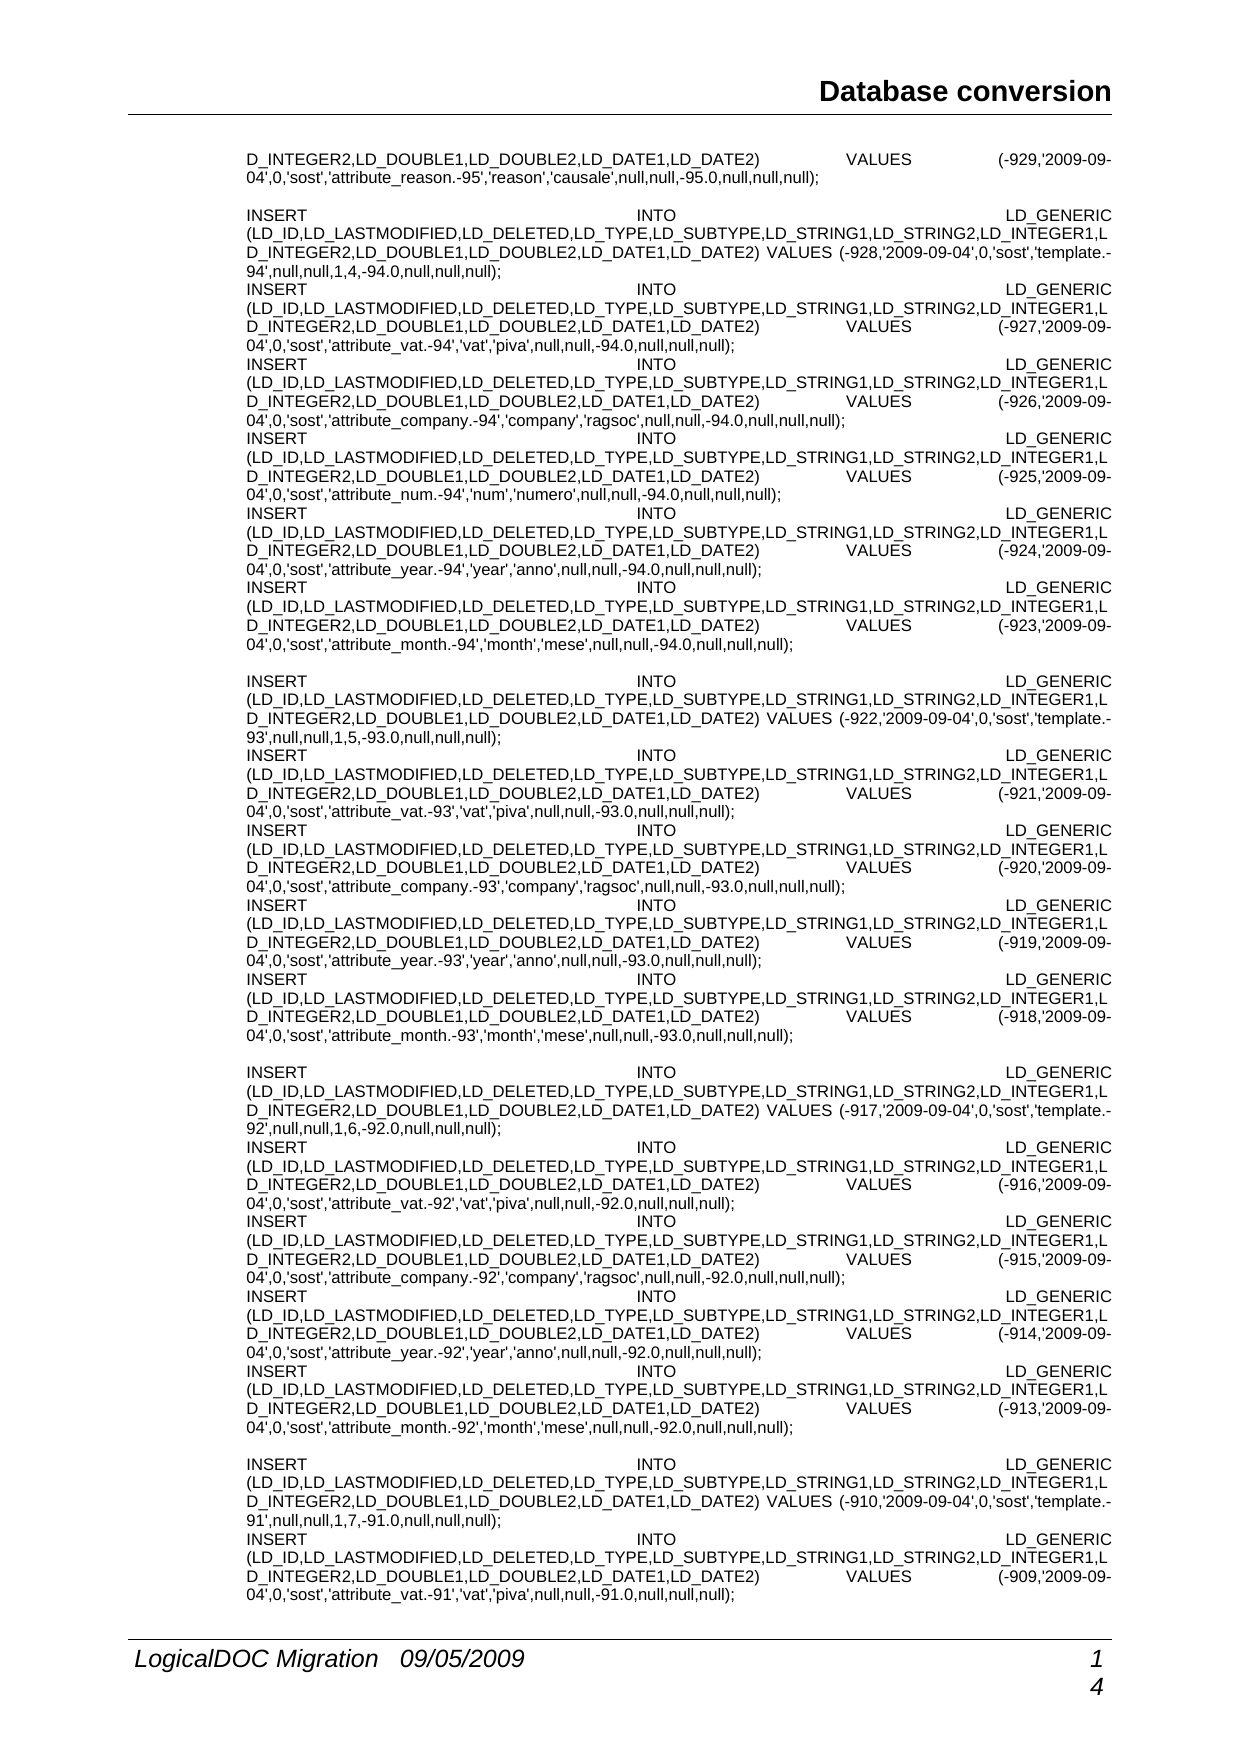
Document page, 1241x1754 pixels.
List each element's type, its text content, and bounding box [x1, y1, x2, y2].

text INSERT INTO LD_GENERIC (LD_ID,LD_LASTMODIFIED,LD_DELETED,LD_TYPE,LD_SUBTYPE,LD_STRING1,LD_STRING2,LD_INTEGER1,LD_INTEGER2,LD_DOUBLE1,LD_DOUBLE2,LD_DATE1,LD_DATE2) VALUES (-922,'2009-09-04',0,'sost','template.-93',null,null,1,5,-93.0,null,null,null); [246, 672, 1112, 747]
text INSERT INTO LD_GENERIC (LD_ID,LD_LASTMODIFIED,LD_DELETED,LD_TYPE,LD_SUBTYPE,LD_STRING1,LD_STRING2,LD_INTEGER1,LD_INTEGER2,LD_DOUBLE1,LD_DOUBLE2,LD_DATE1,LD_DATE2) VALUES (-916,'2009-09-04',0,'sost','attribute_vat.-92','vat','piva',null,null,-92.0,null,null,null); [246, 1138, 1112, 1213]
text INSERT INTO LD_GENERIC (LD_ID,LD_LASTMODIFIED,LD_DELETED,LD_TYPE,LD_SUBTYPE,LD_STRING1,LD_STRING2,LD_INTEGER1,LD_INTEGER2,LD_DOUBLE1,LD_DOUBLE2,LD_DATE1,LD_DATE2) VALUES (-913,'2009-09-04',0,'sost','attribute_month.-92','month','mese',null,null,-92.0,null,null,null); [246, 1362, 1112, 1437]
text INSERT INTO LD_GENERIC (LD_ID,LD_LASTMODIFIED,LD_DELETED,LD_TYPE,LD_SUBTYPE,LD_STRING1,LD_STRING2,LD_INTEGER1,LD_INTEGER2,LD_DOUBLE1,LD_DOUBLE2,LD_DATE1,LD_DATE2) VALUES (-925,'2009-09-04',0,'sost','attribute_num.-94','num','numero',null,null,-94.0,null,null,null); [246, 430, 1112, 504]
text D_INTEGER2,LD_DOUBLE1,LD_DOUBLE2,LD_DATE1,LD_DATE2) VALUES (-929,'2009-09-04',0,'sost','attribute_reason.-95','reason','causale',null,null,-95.0,null,null,null); [246, 150, 1112, 187]
text INSERT INTO LD_GENERIC (LD_ID,LD_LASTMODIFIED,LD_DELETED,LD_TYPE,LD_SUBTYPE,LD_STRING1,LD_STRING2,LD_INTEGER1,LD_INTEGER2,LD_DOUBLE1,LD_DOUBLE2,LD_DATE1,LD_DATE2) VALUES (-927,'2009-09-04',0,'sost','attribute_vat.-94','vat','piva',null,null,-94.0,null,null,null); [246, 281, 1112, 355]
text INSERT INTO LD_GENERIC (LD_ID,LD_LASTMODIFIED,LD_DELETED,LD_TYPE,LD_SUBTYPE,LD_STRING1,LD_STRING2,LD_INTEGER1,LD_INTEGER2,LD_DOUBLE1,LD_DOUBLE2,LD_DATE1,LD_DATE2) VALUES (-926,'2009-09-04',0,'sost','attribute_company.-94','company','ragsoc',null,null,-94.0,null,null,null); [246, 355, 1112, 430]
text INSERT INTO LD_GENERIC (LD_ID,LD_LASTMODIFIED,LD_DELETED,LD_TYPE,LD_SUBTYPE,LD_STRING1,LD_STRING2,LD_INTEGER1,LD_INTEGER2,LD_DOUBLE1,LD_DOUBLE2,LD_DATE1,LD_DATE2) VALUES (-914,'2009-09-04',0,'sost','attribute_year.-92','year','anno',null,null,-92.0,null,null,null); [246, 1287, 1112, 1362]
text INSERT INTO LD_GENERIC (LD_ID,LD_LASTMODIFIED,LD_DELETED,LD_TYPE,LD_SUBTYPE,LD_STRING1,LD_STRING2,LD_INTEGER1,LD_INTEGER2,LD_DOUBLE1,LD_DOUBLE2,LD_DATE1,LD_DATE2) VALUES (-920,'2009-09-04',0,'sost','attribute_company.-93','company','ragsoc',null,null,-93.0,null,null,null); [246, 821, 1112, 896]
text INSERT INTO LD_GENERIC (LD_ID,LD_LASTMODIFIED,LD_DELETED,LD_TYPE,LD_SUBTYPE,LD_STRING1,LD_STRING2,LD_INTEGER1,LD_INTEGER2,LD_DOUBLE1,LD_DOUBLE2,LD_DATE1,LD_DATE2) VALUES (-918,'2009-09-04',0,'sost','attribute_month.-93','month','mese',null,null,-93.0,null,null,null); [246, 970, 1112, 1045]
text INSERT INTO LD_GENERIC (LD_ID,LD_LASTMODIFIED,LD_DELETED,LD_TYPE,LD_SUBTYPE,LD_STRING1,LD_STRING2,LD_INTEGER1,LD_INTEGER2,LD_DOUBLE1,LD_DOUBLE2,LD_DATE1,LD_DATE2) VALUES (-923,'2009-09-04',0,'sost','attribute_month.-94','month','mese',null,null,-94.0,null,null,null); [246, 579, 1112, 653]
text INSERT INTO LD_GENERIC (LD_ID,LD_LASTMODIFIED,LD_DELETED,LD_TYPE,LD_SUBTYPE,LD_STRING1,LD_STRING2,LD_INTEGER1,LD_INTEGER2,LD_DOUBLE1,LD_DOUBLE2,LD_DATE1,LD_DATE2) VALUES (-924,'2009-09-04',0,'sost','attribute_year.-94','year','anno',null,null,-94.0,null,null,null); [246, 504, 1112, 579]
text INSERT INTO LD_GENERIC (LD_ID,LD_LASTMODIFIED,LD_DELETED,LD_TYPE,LD_SUBTYPE,LD_STRING1,LD_STRING2,LD_INTEGER1,LD_INTEGER2,LD_DOUBLE1,LD_DOUBLE2,LD_DATE1,LD_DATE2) VALUES (-910,'2009-09-04',0,'sost','template.-91',null,null,1,7,-91.0,null,null,null); [246, 1455, 1112, 1530]
text INSERT INTO LD_GENERIC (LD_ID,LD_LASTMODIFIED,LD_DELETED,LD_TYPE,LD_SUBTYPE,LD_STRING1,LD_STRING2,LD_INTEGER1,LD_INTEGER2,LD_DOUBLE1,LD_DOUBLE2,LD_DATE1,LD_DATE2) VALUES (-917,'2009-09-04',0,'sost','template.-92',null,null,1,6,-92.0,null,null,null); [246, 1064, 1112, 1138]
text INSERT INTO LD_GENERIC (LD_ID,LD_LASTMODIFIED,LD_DELETED,LD_TYPE,LD_SUBTYPE,LD_STRING1,LD_STRING2,LD_INTEGER1,LD_INTEGER2,LD_DOUBLE1,LD_DOUBLE2,LD_DATE1,LD_DATE2) VALUES (-909,'2009-09-04',0,'sost','attribute_vat.-91','vat','piva',null,null,-91.0,null,null,null); [246, 1530, 1112, 1604]
text INSERT INTO LD_GENERIC (LD_ID,LD_LASTMODIFIED,LD_DELETED,LD_TYPE,LD_SUBTYPE,LD_STRING1,LD_STRING2,LD_INTEGER1,LD_INTEGER2,LD_DOUBLE1,LD_DOUBLE2,LD_DATE1,LD_DATE2) VALUES (-928,'2009-09-04',0,'sost','template.-94',null,null,1,4,-94.0,null,null,null); [246, 206, 1112, 281]
text INSERT INTO LD_GENERIC (LD_ID,LD_LASTMODIFIED,LD_DELETED,LD_TYPE,LD_SUBTYPE,LD_STRING1,LD_STRING2,LD_INTEGER1,LD_INTEGER2,LD_DOUBLE1,LD_DOUBLE2,LD_DATE1,LD_DATE2) VALUES (-921,'2009-09-04',0,'sost','attribute_vat.-93','vat','piva',null,null,-93.0,null,null,null); [246, 747, 1112, 821]
text INSERT INTO LD_GENERIC (LD_ID,LD_LASTMODIFIED,LD_DELETED,LD_TYPE,LD_SUBTYPE,LD_STRING1,LD_STRING2,LD_INTEGER1,LD_INTEGER2,LD_DOUBLE1,LD_DOUBLE2,LD_DATE1,LD_DATE2) VALUES (-919,'2009-09-04',0,'sost','attribute_year.-93','year','anno',null,null,-93.0,null,null,null); [246, 896, 1112, 970]
text INSERT INTO LD_GENERIC (LD_ID,LD_LASTMODIFIED,LD_DELETED,LD_TYPE,LD_SUBTYPE,LD_STRING1,LD_STRING2,LD_INTEGER1,LD_INTEGER2,LD_DOUBLE1,LD_DOUBLE2,LD_DATE1,LD_DATE2) VALUES (-915,'2009-09-04',0,'sost','attribute_company.-92','company','ragsoc',null,null,-92.0,null,null,null); [246, 1213, 1112, 1287]
